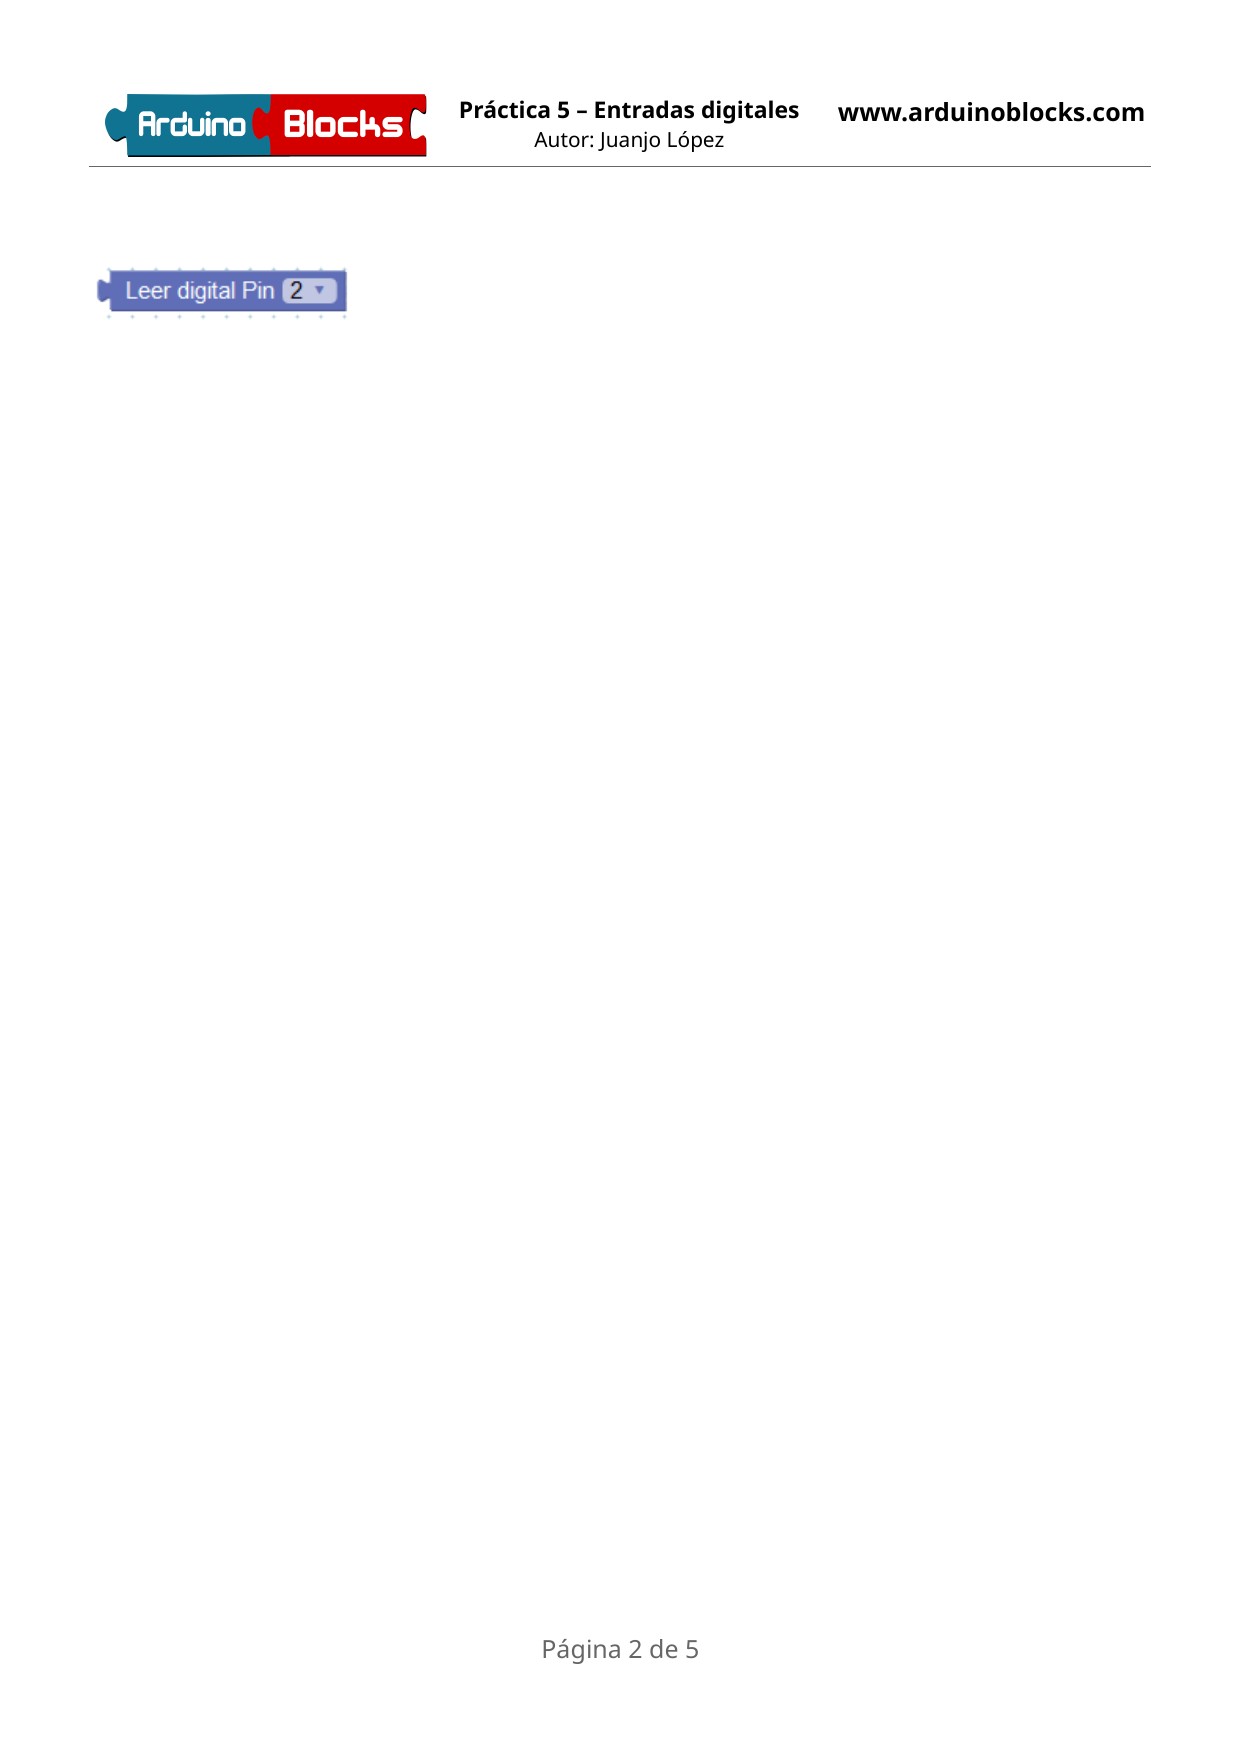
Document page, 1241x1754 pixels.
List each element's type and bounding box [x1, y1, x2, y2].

picture [88, 258, 355, 321]
picture [105, 94, 427, 157]
